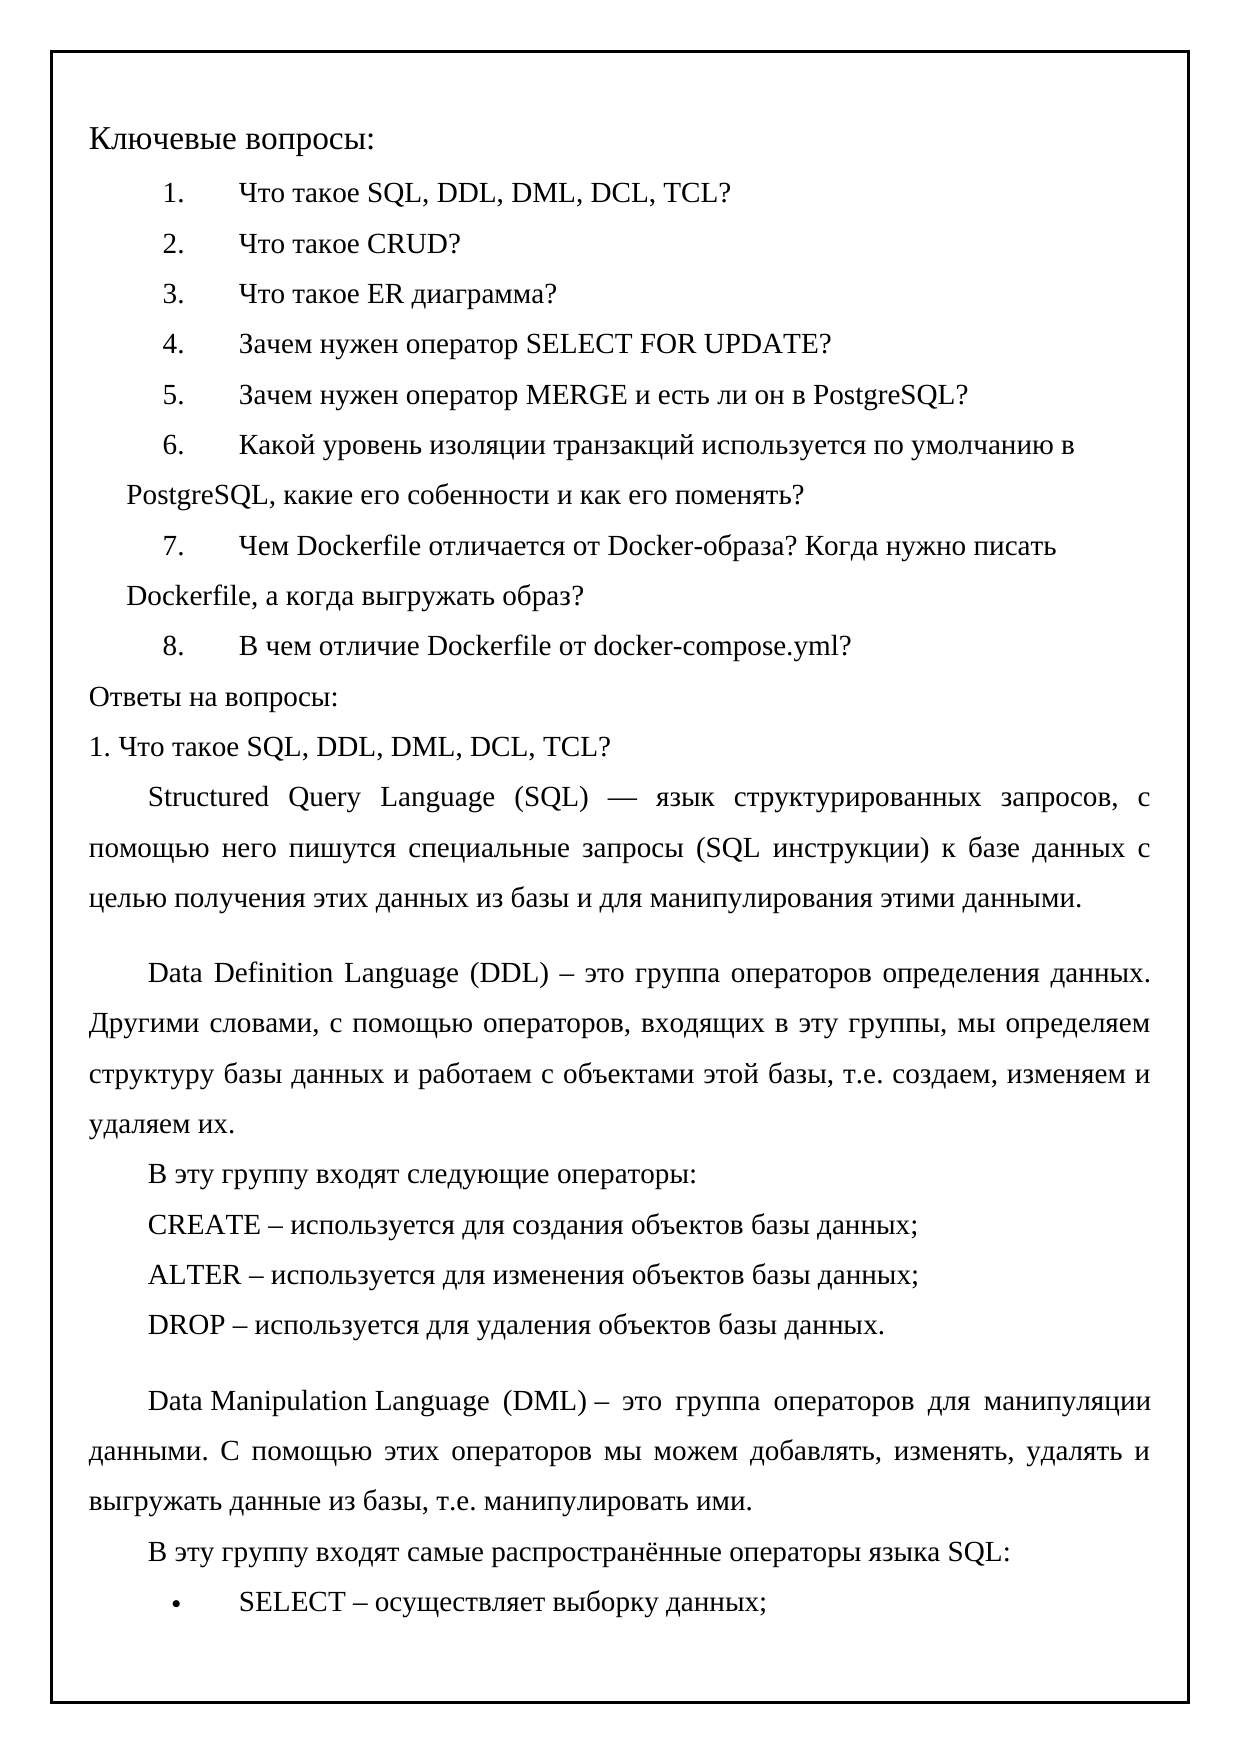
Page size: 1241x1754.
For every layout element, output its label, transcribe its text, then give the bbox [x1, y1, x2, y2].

list Что такое CRUD? [126, 226, 1152, 259]
text DROP – используется для удаления объектов базы данных. [89, 1307, 1152, 1341]
list Чем Dockerfile отличается от Docker-образа? Когда нужно писать Dockerfile, а когда выгружать образ? [126, 528, 1152, 612]
text В эту группу входят следующие операторы: [89, 1157, 1152, 1190]
list Зачем нужен оператор MERGE и есть ли он в PostgreSQL? [126, 377, 1152, 410]
subtitle Ключевые вопросы: [89, 118, 1152, 156]
list Что такое SQL, DDL, DML, DCL, TCL? [126, 176, 1152, 209]
list В чем отличие Dockerfile от docker-compose.yml? [126, 628, 1152, 662]
list SELECT – осуществляет выборку данных; [114, 1584, 1152, 1618]
text Data Manipulation Language (DML) – это группа операторов для манипуляции данными. С помощью этих операторов мы можем добавлять, изменять, удалять и выгружать данные из базы, т.е. манипулировать ими. [89, 1383, 1152, 1517]
text CREATE – используется для создания объектов базы данных; [89, 1207, 1152, 1240]
text Data Definition Language (DDL) – это группа операторов определения данных. Другими словами, с помощью операторов, входящих в эту группы, мы определяем структуру базы данных и работаем с объектами этой базы, т.е. создаем, изменяем и удаляем их. [89, 955, 1152, 1140]
list Зачем нужен оператор SELECT FOR UPDATE? [126, 327, 1152, 360]
text В эту группу входят самые распространённые операторы языка SQL: [89, 1534, 1152, 1567]
list Какой уровень изоляции транзакций используется по умолчанию в PostgreSQL, какие его собенности и как его поменять? [126, 427, 1152, 511]
list Что такое SQL, DDL, DML, DCL, TCL? [89, 729, 1152, 763]
list Что такое ER диаграмма? [126, 276, 1152, 310]
text Ответы на вопросы: [89, 679, 1152, 712]
text ALTER – используется для изменения объектов базы данных; [89, 1257, 1152, 1291]
text Structured Query Language (SQL) — язык структурированных запросов, с помощью него пишутся специальные запросы (SQL инструкции) к базе данных с целью получения этих данных из базы и для манипулирования этими данными. [89, 779, 1152, 913]
